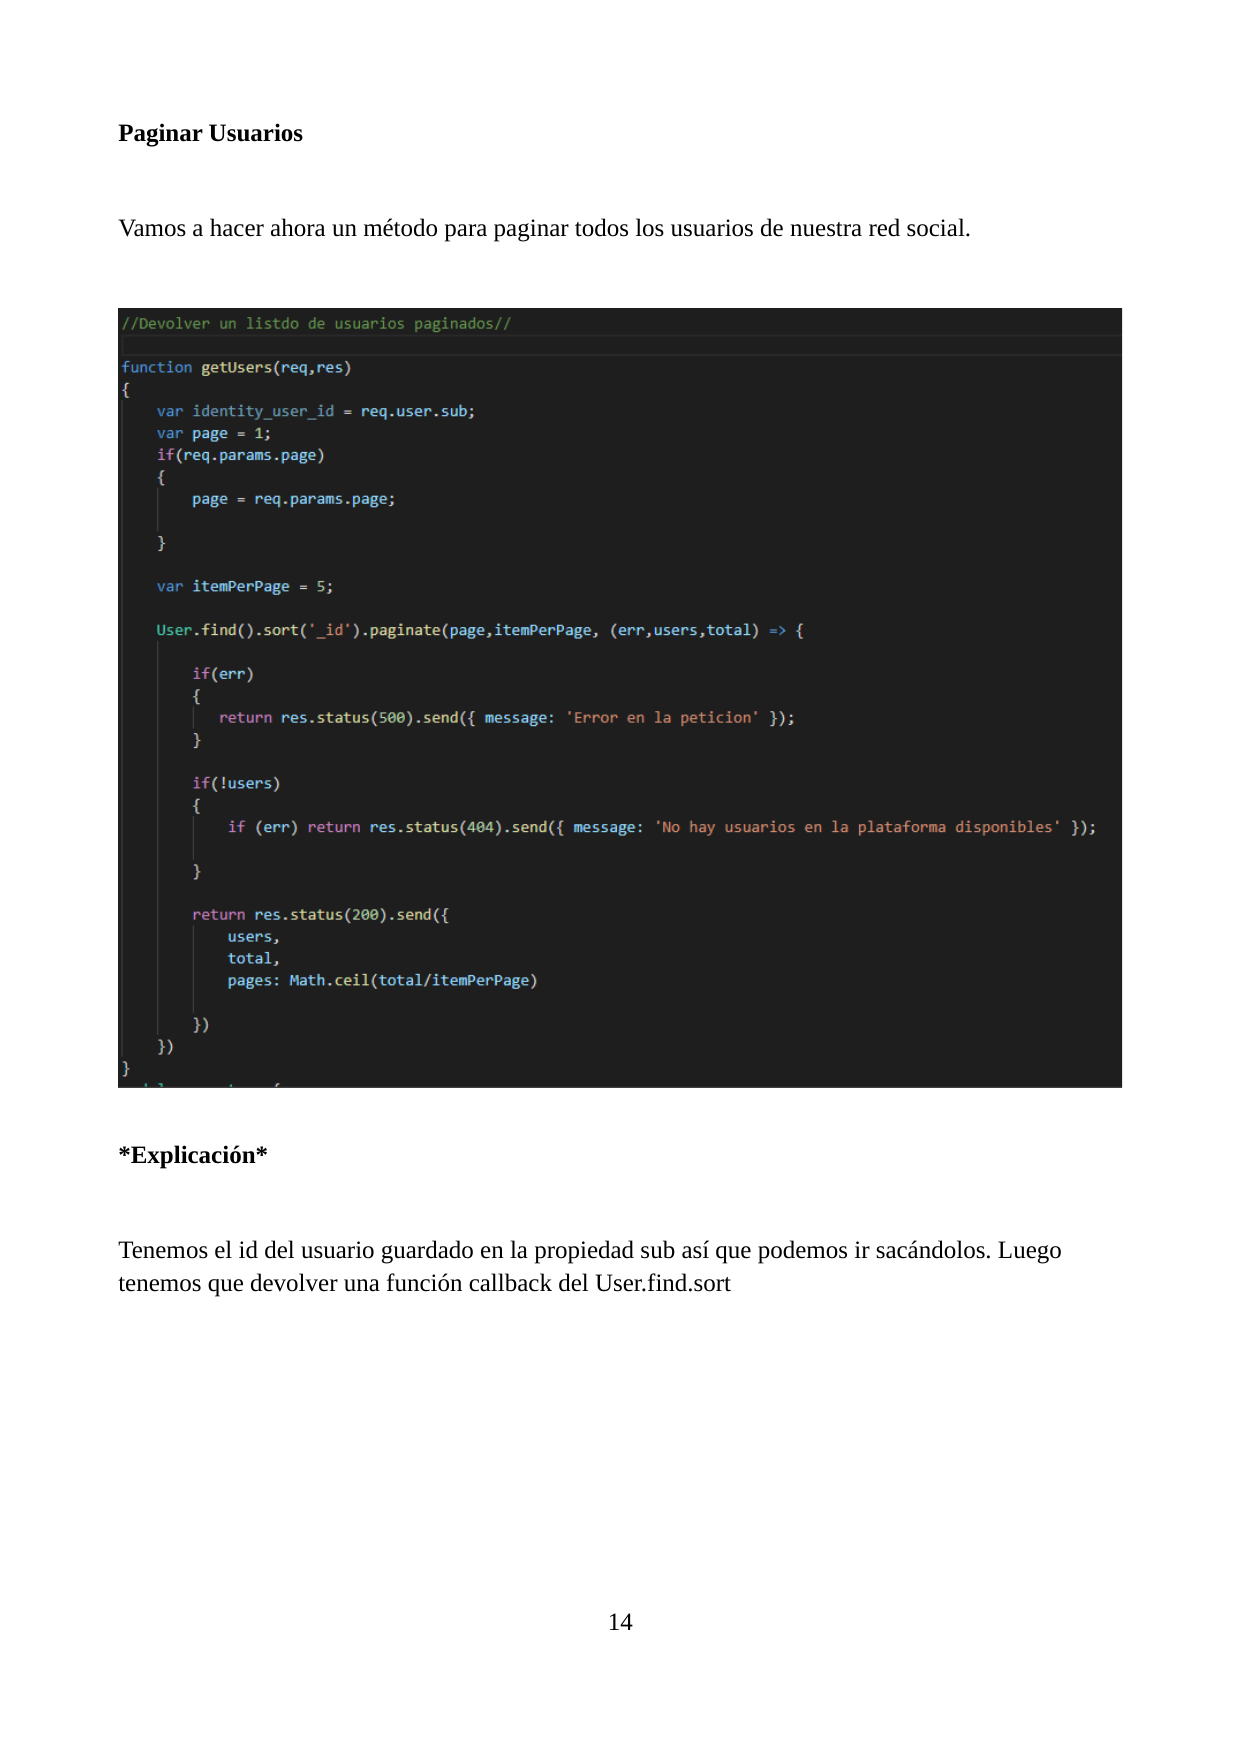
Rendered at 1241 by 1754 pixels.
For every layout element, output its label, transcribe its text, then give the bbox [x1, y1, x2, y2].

text Vamos a hacer ahora un método para paginar todos los usuarios de nuestra red social. [118, 213, 1122, 242]
picture [118, 308, 1123, 1088]
text *Explicación* [118, 1140, 1122, 1169]
text Tenemos el id del usuario guardado en la propiedad sub así que podemos ir sacándolos. Luego tenemos que devolver una función callback del User.find.sort [118, 1235, 1122, 1297]
text Paginar Usuarios [118, 118, 1122, 147]
